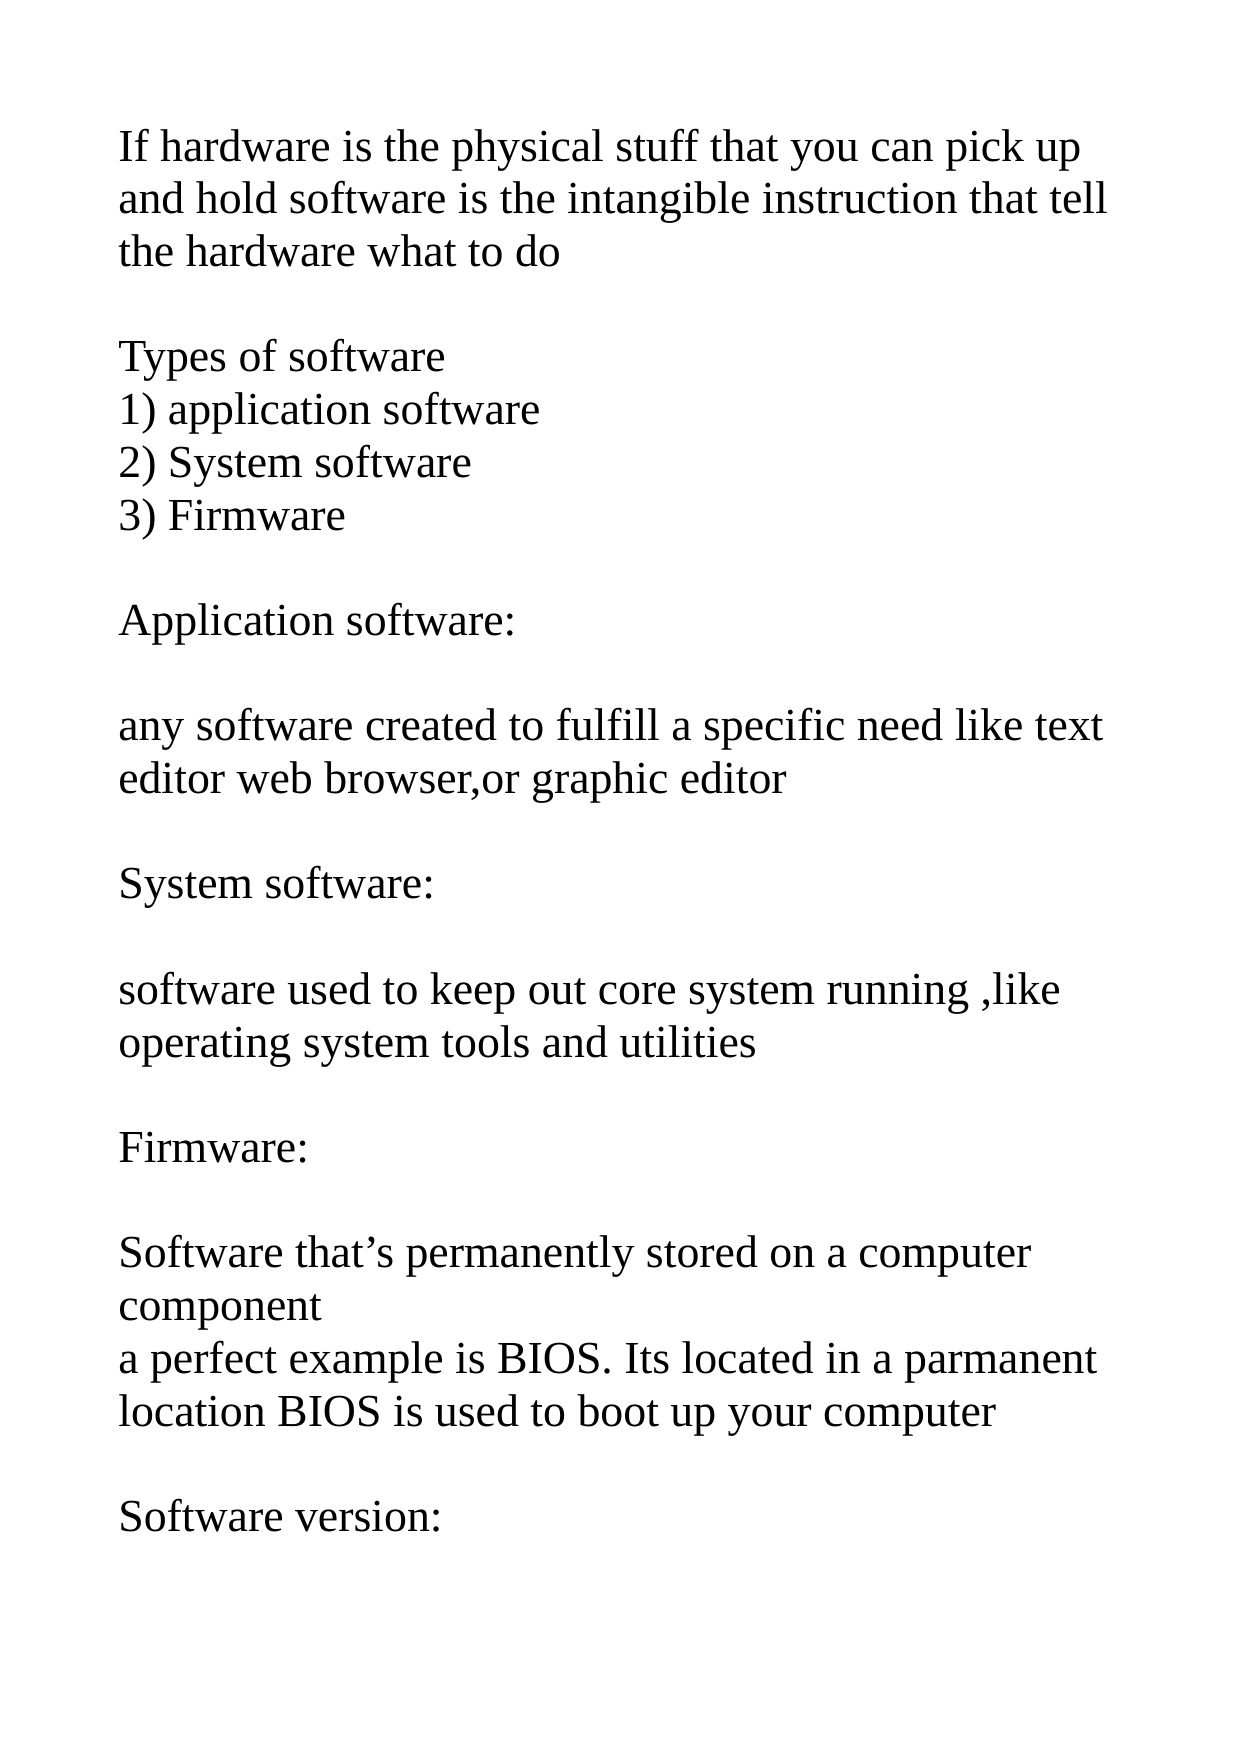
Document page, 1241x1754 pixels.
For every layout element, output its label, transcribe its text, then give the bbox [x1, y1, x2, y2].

text Types of software [118, 329, 1122, 382]
text 1) application software [118, 382, 1122, 434]
text Software that’s permanently stored on a computer component [118, 1225, 1122, 1330]
text Firmware: [118, 1119, 1122, 1172]
text System software: [118, 856, 1122, 909]
text any software created to fulfill a specific need like text editor web browser,or graphic editor [118, 698, 1122, 803]
text 3) Firmware [118, 487, 1122, 540]
text a perfect example is BIOS. Its located in a parmanent location BIOS is used to boot up your computer [118, 1330, 1122, 1436]
text Software version: [118, 1488, 1122, 1541]
text Application software: [118, 592, 1122, 645]
text If hardware is the physical stuff that you can pick up and hold software is the intangible instruction that tell the hardware what to do [118, 118, 1122, 276]
text 2) System software [118, 434, 1122, 487]
text software used to keep out core system running ,like operating system tools and utilities [118, 961, 1122, 1067]
